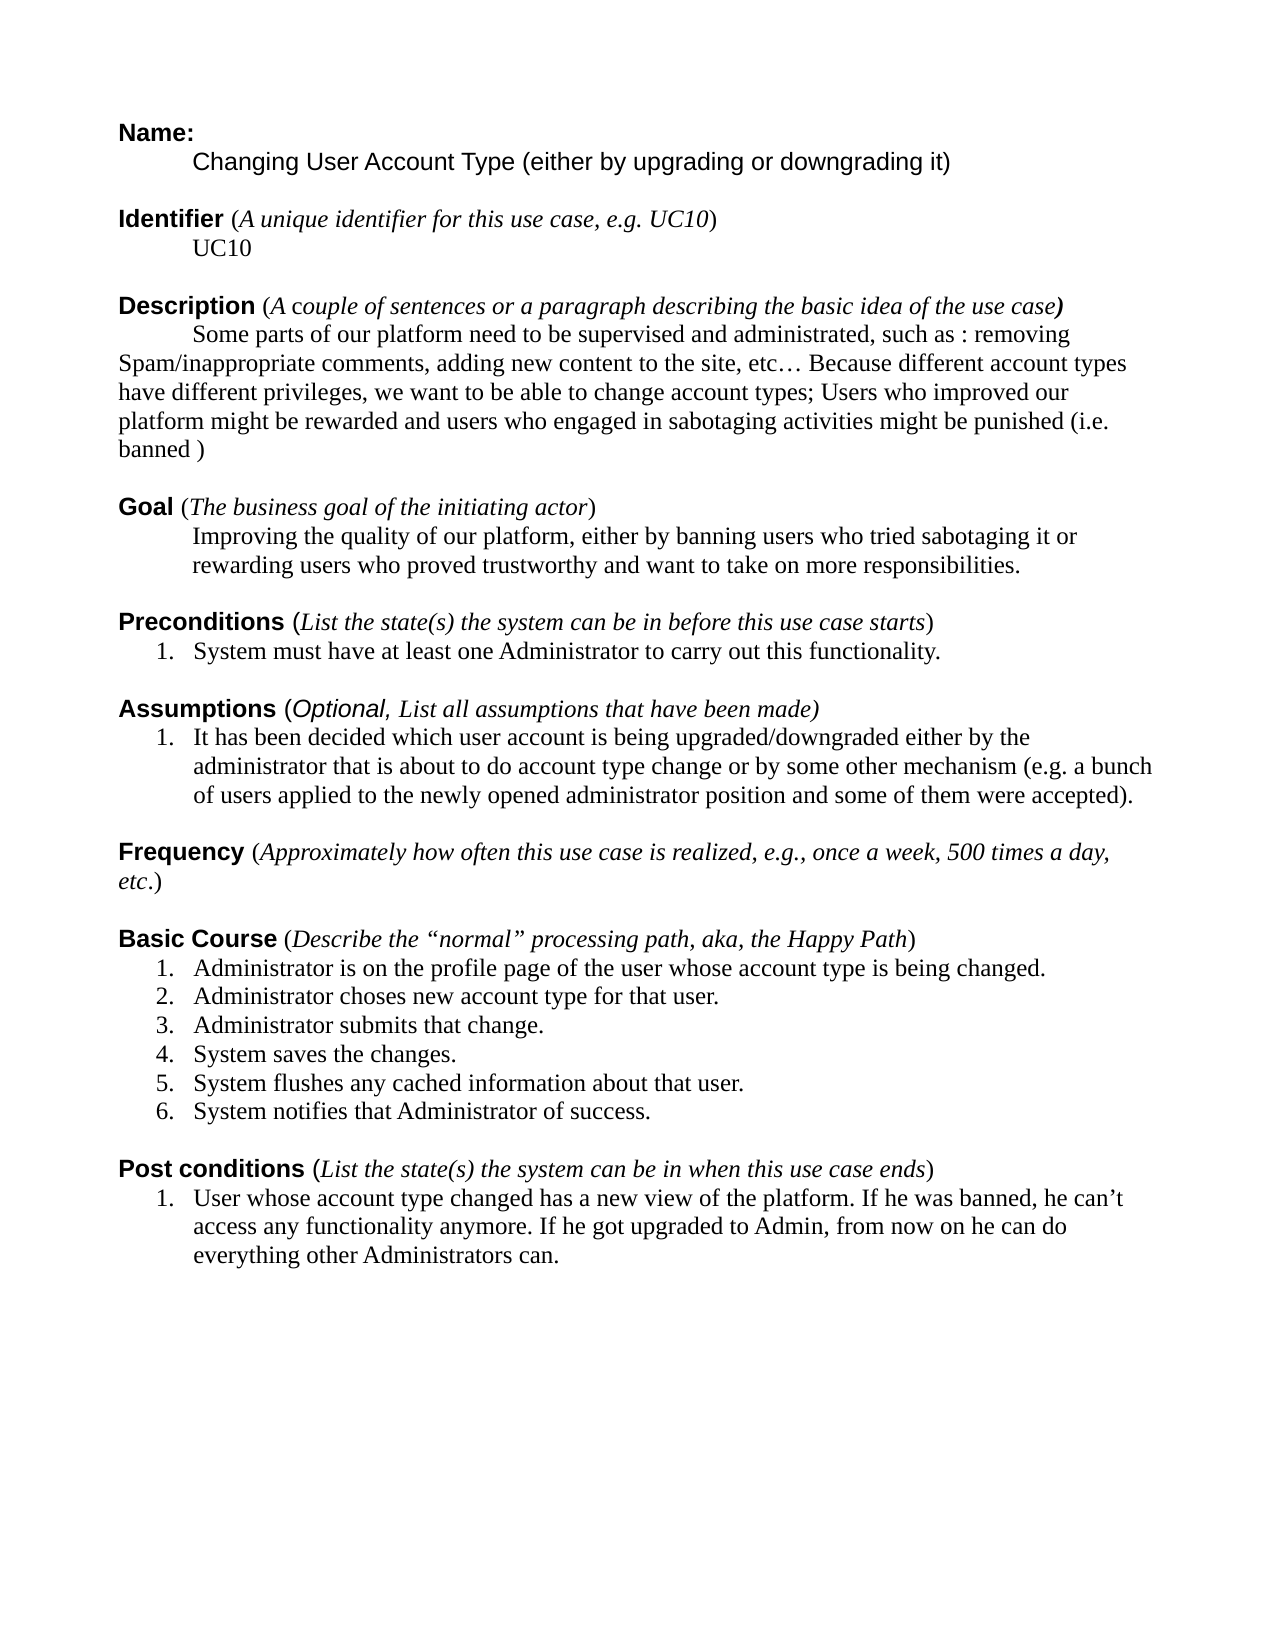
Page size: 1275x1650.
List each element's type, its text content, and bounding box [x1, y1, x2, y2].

list System notifies that Administrator of success. [156, 1096, 1157, 1125]
list Administrator choses new account type for that user. [156, 981, 1157, 1010]
text Basic Course (Describe the “normal” processing path, aka, the Happy Path) [118, 924, 1157, 953]
text Post conditions (List the state(s) the system can be in when this use case ends) [118, 1154, 1157, 1183]
text Some parts of our platform need to be supervised and administrated, such as : removing Spam/inappropriate comments, adding new content to the site, etc… Because different account types have different privileges, we want to be able to change account types; Users who improved our platform might be rewarded and users who engaged in sabotaging activities might be punished (i.e. banned ) [118, 319, 1157, 463]
text Improving the quality of our platform, either by banning users who tried sabotaging it or rewarding users who proved trustworthy and want to take on more responsibilities. [118, 521, 1157, 578]
text Preconditions (List the state(s) the system can be in before this use case starts) [118, 607, 1157, 636]
list System must have at least one Administrator to carry out this functionality. [156, 636, 1157, 665]
list Administrator is on the profile page of the user whose account type is being changed. [156, 953, 1157, 981]
list Administrator submits that change. [156, 1010, 1157, 1039]
text Identifier (A unique identifier for this use case, e.g. UC10) [118, 204, 1157, 233]
text Assumptions (Optional, List all assumptions that have been made) [118, 693, 1157, 722]
list System flushes any cached information about that user. [156, 1068, 1157, 1096]
text Changing User Account Type (either by upgrading or downgrading it) [118, 147, 1157, 176]
text Name: [118, 118, 1157, 147]
text Description (A couple of sentences or a paragraph describing the basic idea of the use case) [118, 291, 1157, 319]
text Frequency (Approximately how often this use case is realized, e.g., once a week, 500 times a day, etc.) [118, 837, 1157, 895]
list It has been decided which user account is being upgraded/downgraded either by the administrator that is about to do account type change or by some other mechanism (e.g. a bunch of users applied to the newly opened administrator position and some of them were accepted). [156, 722, 1157, 809]
text Goal (The business goal of the initiating actor) [118, 492, 1157, 521]
list User whose account type changed has a new view of the platform. If he was banned, he can’t access any functionality anymore. If he got upgraded to Admin, from now on he can do everything other Administrators can. [156, 1183, 1157, 1269]
list System saves the changes. [156, 1039, 1157, 1068]
text UC10 [118, 233, 1157, 262]
